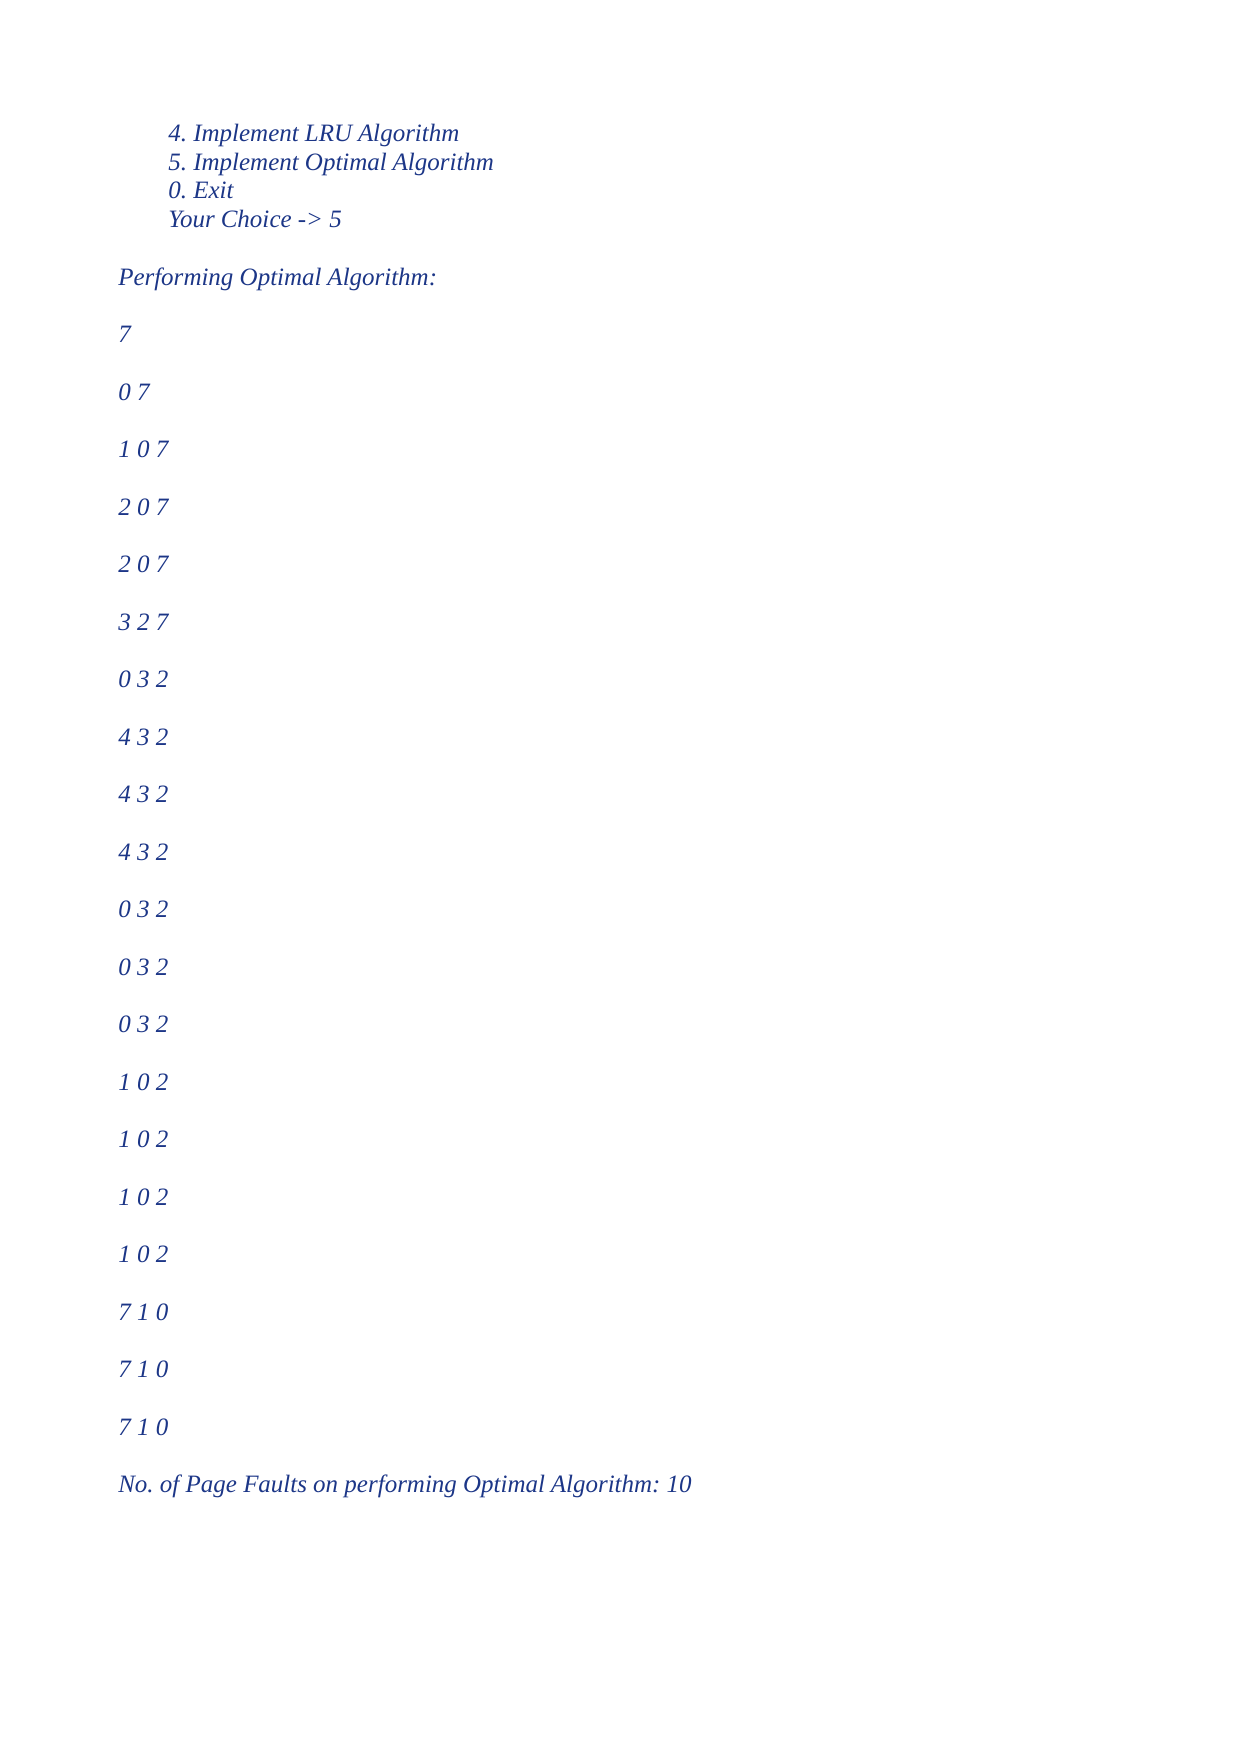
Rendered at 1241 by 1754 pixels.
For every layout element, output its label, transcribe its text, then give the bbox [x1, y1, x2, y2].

text 1 0 2 [118, 1182, 1122, 1211]
text 1 0 2 [118, 1067, 1122, 1096]
text 1 0 7 [118, 434, 1122, 463]
text 0 7 [118, 377, 1122, 406]
text 5. Implement Optimal Algorithm [118, 147, 1122, 176]
text 0 3 2 [118, 664, 1122, 693]
text 2 0 7 [118, 549, 1122, 578]
text 2 0 7 [118, 492, 1122, 521]
text 4 3 2 [118, 837, 1122, 866]
text Your Choice -> 5 [118, 204, 1122, 233]
text 0 3 2 [118, 1009, 1122, 1038]
text 7 [118, 319, 1122, 348]
text 0 3 2 [118, 894, 1122, 923]
text 3 2 7 [118, 607, 1122, 636]
text 0. Exit [118, 176, 1122, 204]
text 4. Implement LRU Algorithm [118, 118, 1122, 147]
text 7 1 0 [118, 1412, 1122, 1441]
text Performing Optimal Algorithm: [118, 262, 1122, 291]
text 4 3 2 [118, 722, 1122, 751]
text No. of Page Faults on performing Optimal Algorithm: 10 [118, 1469, 1122, 1498]
text 7 1 0 [118, 1297, 1122, 1326]
text 0 3 2 [118, 952, 1122, 981]
text 7 1 0 [118, 1354, 1122, 1383]
text 4 3 2 [118, 779, 1122, 808]
text 1 0 2 [118, 1124, 1122, 1153]
text 1 0 2 [118, 1239, 1122, 1268]
